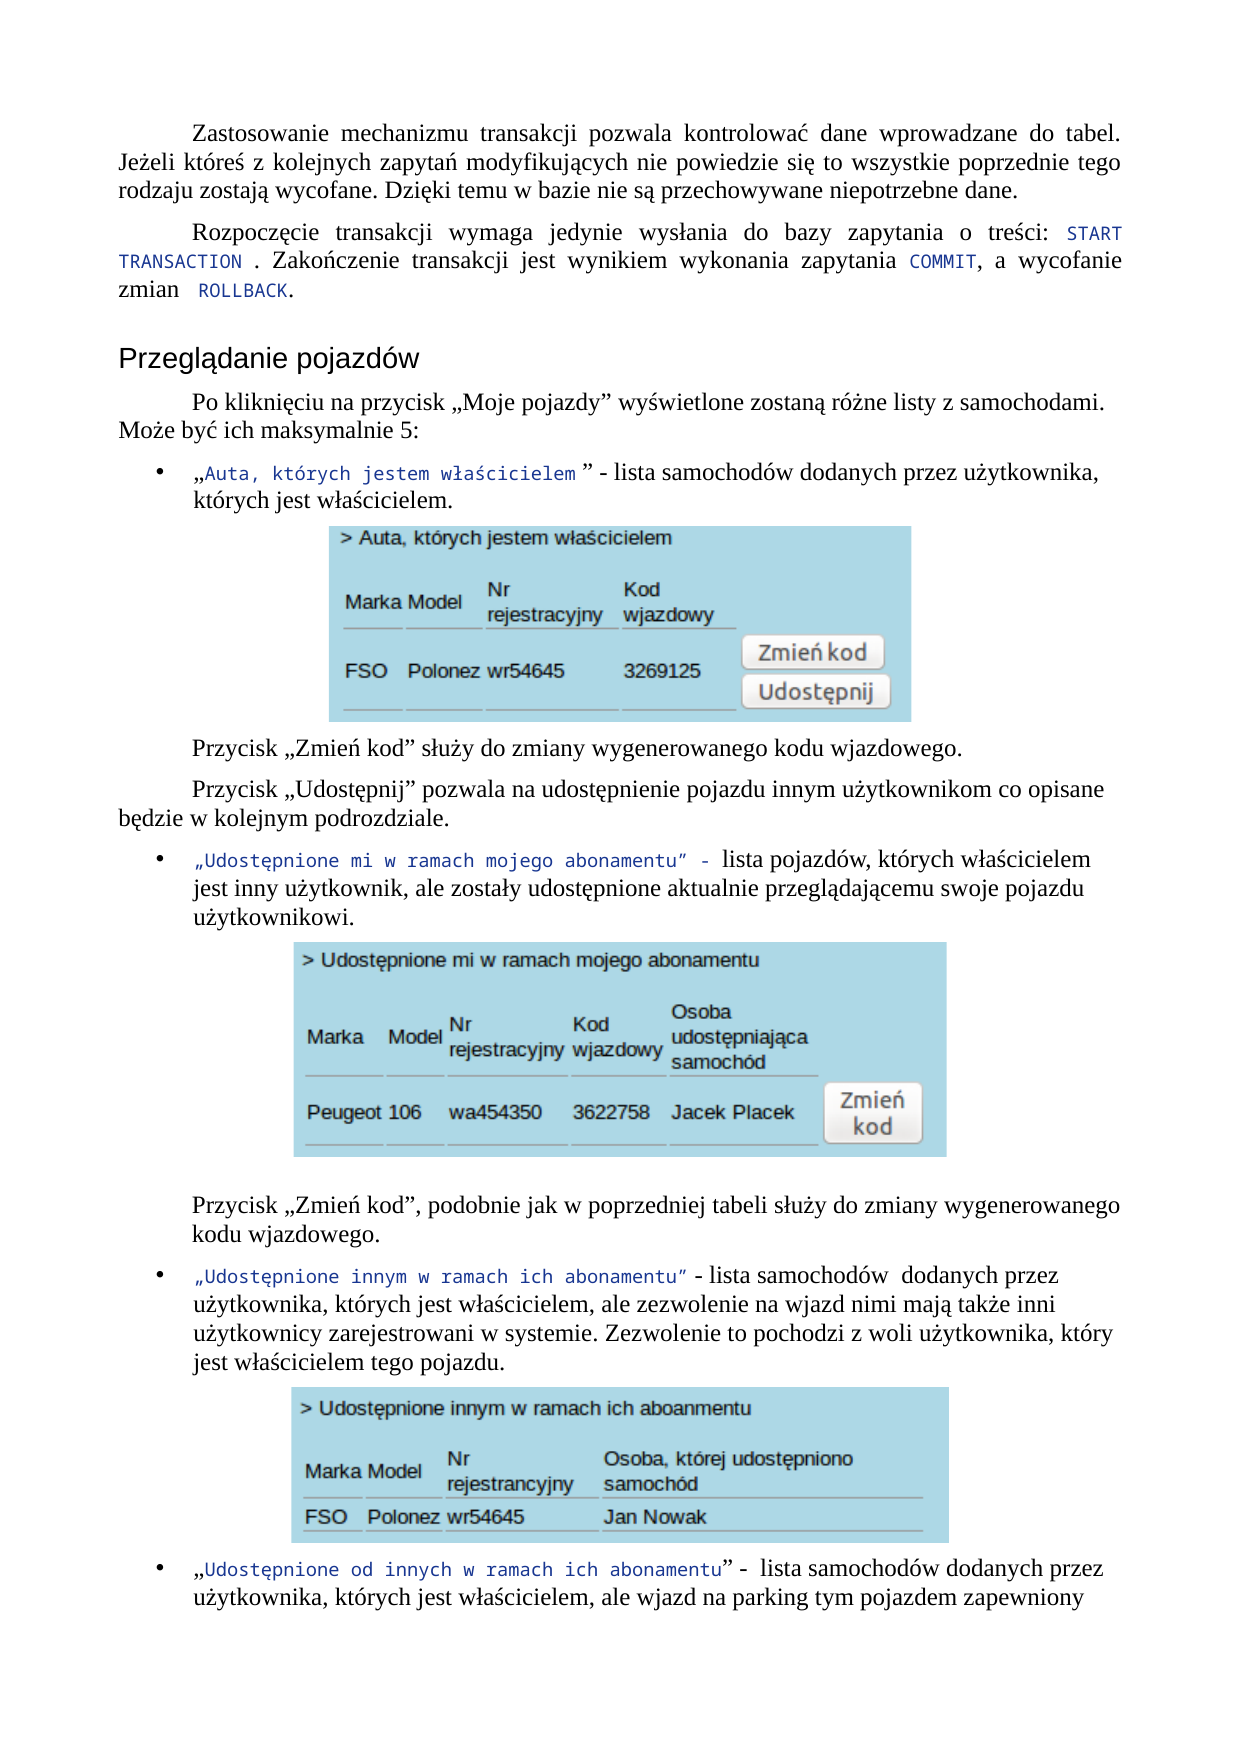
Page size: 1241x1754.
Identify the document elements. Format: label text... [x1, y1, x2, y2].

list „Udostępnione od innych w ramach ich abonamentu” - lista samochodów dodanych przez użytkownika, których jest właścicielem, ale wjazd na parking tym pojazdem zapewniony [156, 1553, 1122, 1610]
text Zastosowanie mechanizmu transakcji pozwala kontrolować dane wprowadzane do tabel. Jeżeli któreś z kolejnych zapytań modyfikujących nie powiedzie się to wszystkie poprzednie tego rodzaju zostają wycofane. Dzięki temu w bazie nie są przechowywane niepotrzebne dane. [118, 118, 1122, 204]
list „Auta, których jestem właścicielem ” - lista samochodów dodanych przez użytkownika, których jest właścicielem. [156, 457, 1122, 514]
subtitle Przeglądanie pojazdów [118, 341, 1122, 374]
list „Udostępnione innym w ramach ich abonamentu” - lista samochodów dodanych przez użytkownika, których jest właścicielem, ale zezwolenie na wjazd nimi mają także inni użytkownicy zarejestrowani w systemie. Zezwolenie to pochodzi z woli użytkownika, który jest właścicielem tego pojazdu. [156, 1260, 1122, 1375]
list „Udostępnione mi w ramach mojego abonamentu” - lista pojazdów, których właścicielem jest inny użytkownik, ale zostały udostępnione aktualnie przeglądającemu swoje pojazdu użytkownikowi. [156, 844, 1122, 930]
text Po kliknięciu na przycisk „Moje pojazdy” wyświetlone zostaną różne listy z samochodami. Może być ich maksymalnie 5: [118, 387, 1122, 444]
text Przycisk „Zmień kod” służy do zmiany wygenerowanego kodu wjazdowego. [118, 733, 1122, 762]
picture [328, 526, 912, 722]
text Rozpoczęcie transakcji wymaga jedynie wysłania do bazy zapytania o treści: START TRANSACTION . Zakończenie transakcji jest wynikiem wykonania zapytania COMMIT, a wycofanie zmian ROLLBACK. [118, 217, 1122, 303]
text Przycisk „Zmień kod”, podobnie jak w poprzedniej tabeli służy do zmiany wygenerowanego kodu wjazdowego. [118, 1190, 1122, 1248]
picture [291, 1387, 949, 1543]
text Przycisk „Udostępnij” pozwala na udostępnienie pojazdu innym użytkownikom co opisane będzie w kolejnym podrozdziale. [118, 774, 1122, 832]
picture [293, 942, 947, 1157]
